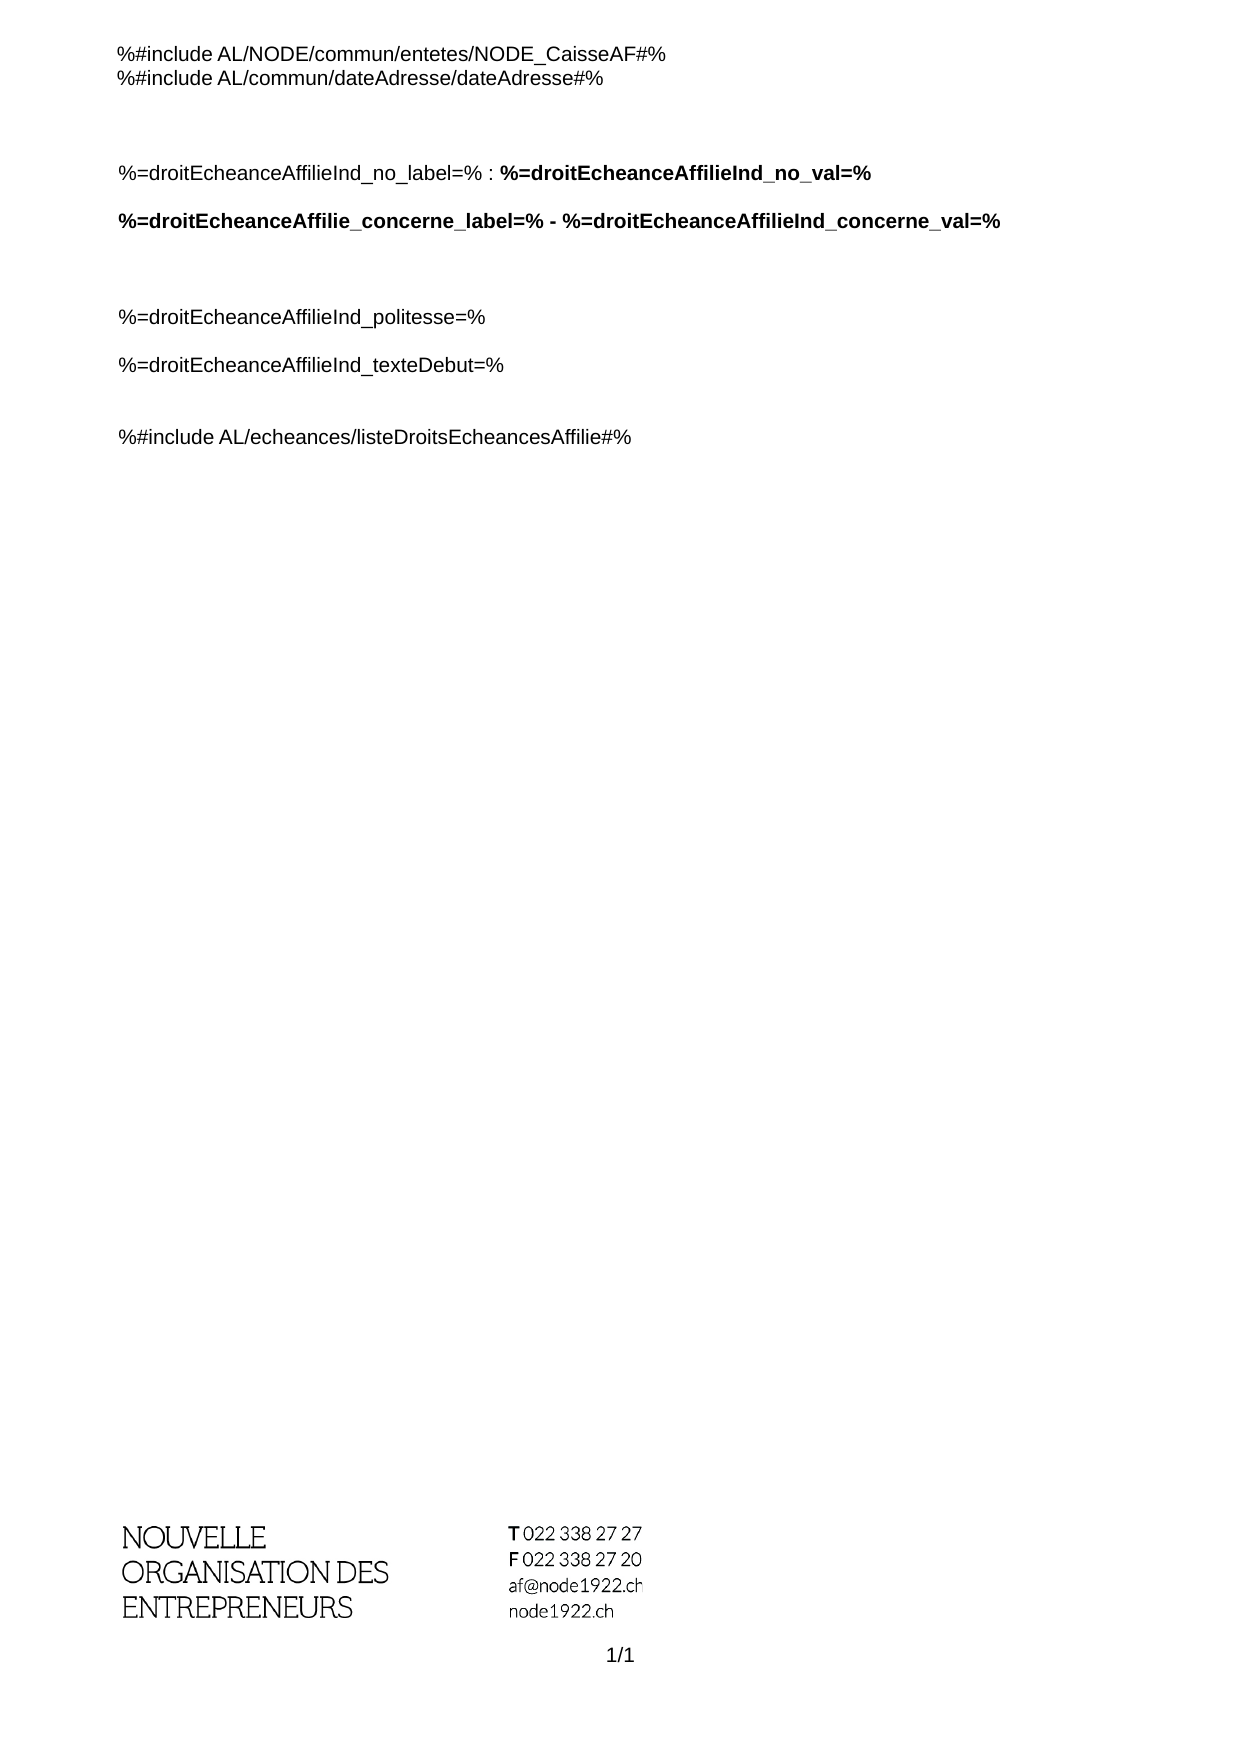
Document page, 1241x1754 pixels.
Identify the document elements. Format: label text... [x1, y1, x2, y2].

picture [122, 1526, 643, 1618]
text %=droitEcheanceAffilieInd_politesse=% [118, 305, 1122, 329]
text %=droitEcheanceAffilieInd_texteDebut=% [118, 353, 1122, 377]
text %#include AL/echeances/listeDroitsEcheancesAffilie#% [118, 425, 1122, 449]
text %=droitEcheanceAffilieInd_no_label=% : %=droitEcheanceAffilieInd_no_val=% [118, 161, 1122, 185]
text %=droitEcheanceAffilie_concerne_label=% - %=droitEcheanceAffilieInd_concerne_val=% [118, 209, 1122, 233]
text %#include AL/commun/dateAdresse/dateAdresse#% [117, 65, 1131, 89]
text %#include AL/NODE/commun/entetes/NODE_CaisseAF#% [117, 41, 1131, 65]
